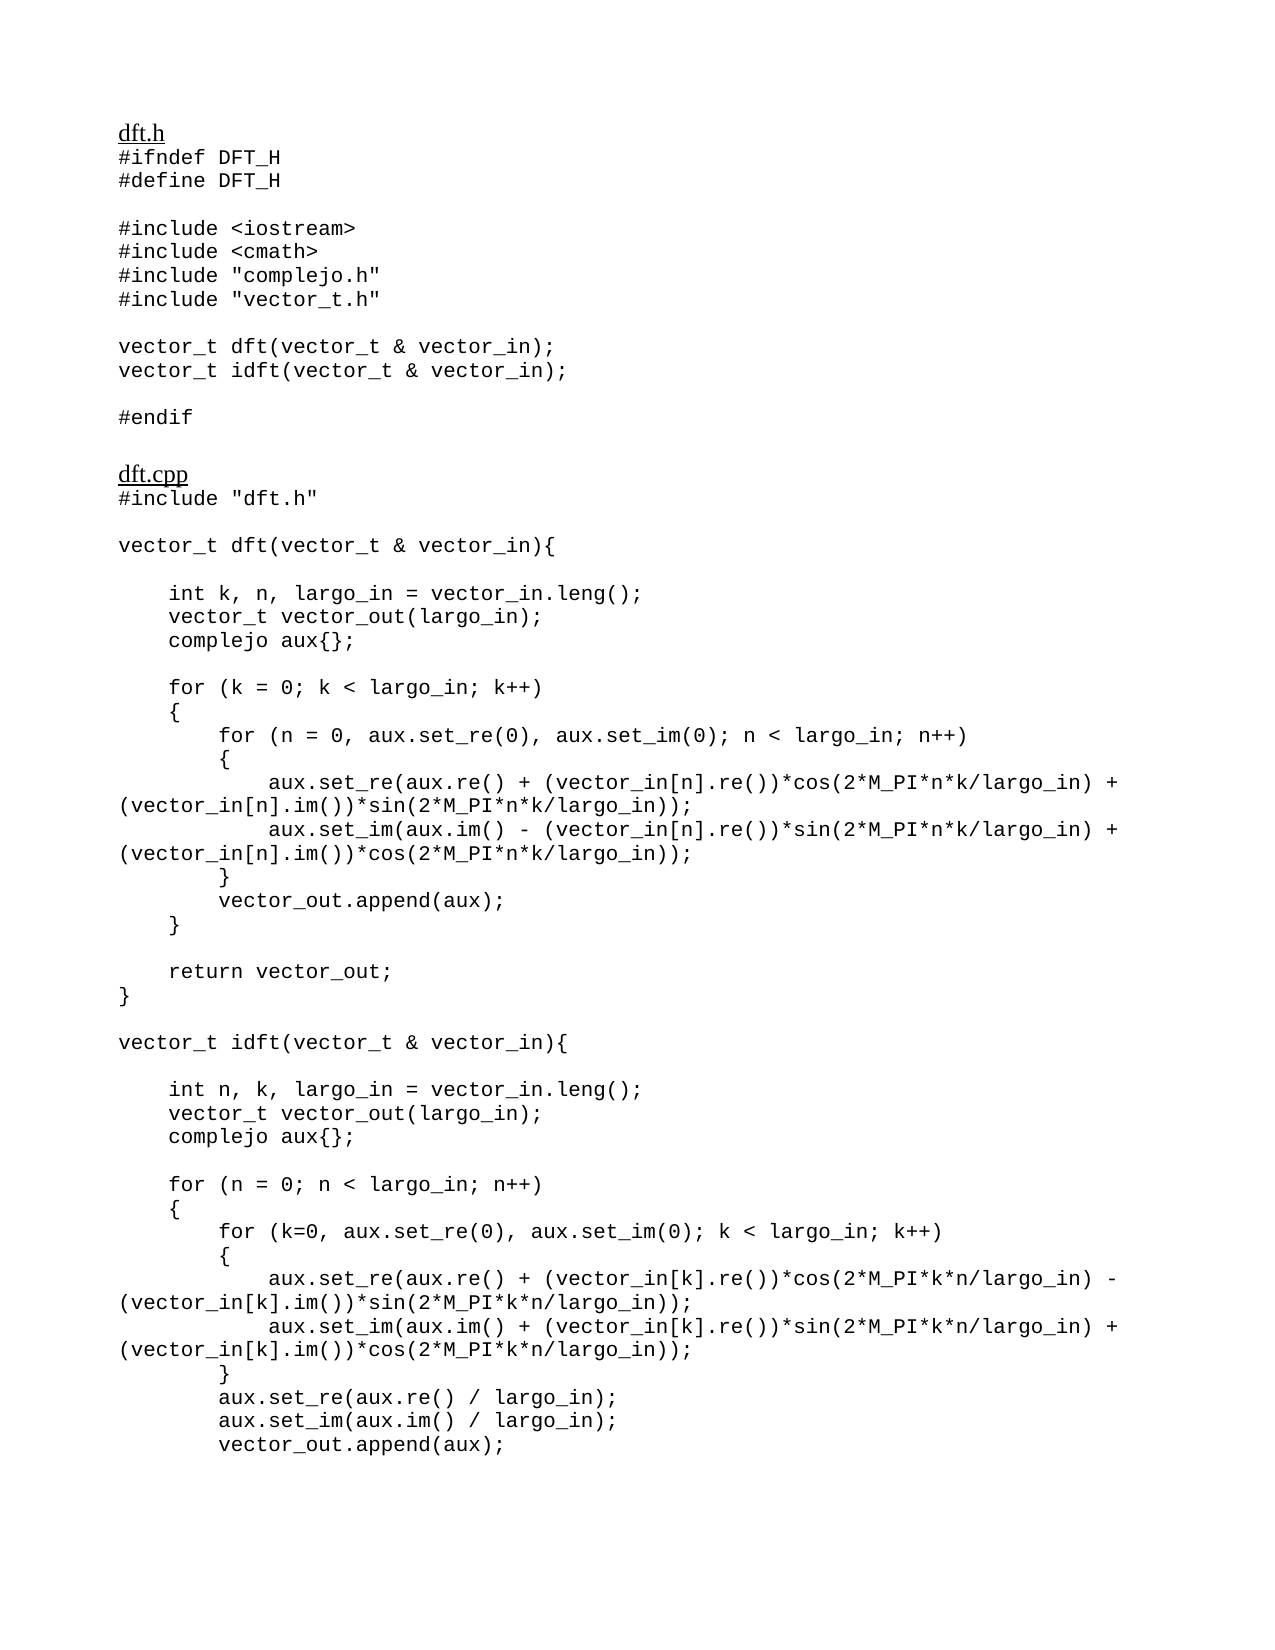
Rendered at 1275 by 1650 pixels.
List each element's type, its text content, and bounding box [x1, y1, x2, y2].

text dft.cpp [118, 459, 1157, 488]
text #include <cmath> [118, 241, 1157, 265]
text for (n = 0; n < largo_in; n++) [118, 1174, 1157, 1197]
text dft.h [118, 118, 1157, 147]
text vector_t idft(vector_t & vector_in){ [118, 1032, 1157, 1056]
text int k, n, largo_in = vector_in.leng(); [118, 583, 1157, 606]
text #endif [118, 407, 1157, 431]
text int n, k, largo_in = vector_in.leng(); [118, 1079, 1157, 1103]
text #include "vector_t.h" [118, 289, 1157, 312]
text #ifndef DFT_H [118, 147, 1157, 171]
text aux.set_re(aux.re() + (vector_in[k].re())*cos(2*M_PI*k*n/largo_in) - (vector_in[k].im())*sin(2*M_PI*k*n/largo_in)); [118, 1268, 1157, 1316]
text vector_t vector_out(largo_in); [118, 606, 1157, 630]
text complejo aux{}; [118, 1127, 1157, 1150]
text aux.set_im(aux.im() / largo_in); [118, 1410, 1157, 1434]
text vector_t dft(vector_t & vector_in){ [118, 535, 1157, 559]
text aux.set_im(aux.im() - (vector_in[n].re())*sin(2*M_PI*n*k/largo_in) + (vector_in[n].im())*cos(2*M_PI*n*k/largo_in)); [118, 819, 1157, 866]
text #include "complejo.h" [118, 265, 1157, 289]
text #include <iostream> [118, 218, 1157, 241]
text vector_t vector_out(largo_in); [118, 1103, 1157, 1127]
text } [118, 866, 1157, 890]
text } [118, 914, 1157, 937]
text complejo aux{}; [118, 630, 1157, 654]
text vector_t idft(vector_t & vector_in); [118, 360, 1157, 383]
text vector_out.append(aux); [118, 1434, 1157, 1458]
text aux.set_re(aux.re() + (vector_in[n].re())*cos(2*M_PI*n*k/largo_in) + (vector_in[n].im())*sin(2*M_PI*n*k/largo_in)); [118, 772, 1157, 819]
text #include "dft.h" [118, 488, 1157, 512]
text aux.set_im(aux.im() + (vector_in[k].re())*sin(2*M_PI*k*n/largo_in) + (vector_in[k].im())*cos(2*M_PI*k*n/largo_in)); [118, 1316, 1157, 1363]
text aux.set_re(aux.re() / largo_in); [118, 1387, 1157, 1410]
text } [118, 985, 1157, 1008]
text vector_out.append(aux); [118, 890, 1157, 914]
text for (k=0, aux.set_re(0), aux.set_im(0); k < largo_in; k++) [118, 1221, 1157, 1245]
text for (n = 0, aux.set_re(0), aux.set_im(0); n < largo_in; n++) [118, 724, 1157, 748]
text { [118, 1197, 1157, 1221]
text #define DFT_H [118, 171, 1157, 194]
text } [118, 1363, 1157, 1387]
text { [118, 748, 1157, 772]
text return vector_out; [118, 961, 1157, 985]
text { [118, 1245, 1157, 1268]
text { [118, 701, 1157, 724]
text vector_t dft(vector_t & vector_in); [118, 336, 1157, 360]
text for (k = 0; k < largo_in; k++) [118, 677, 1157, 701]
